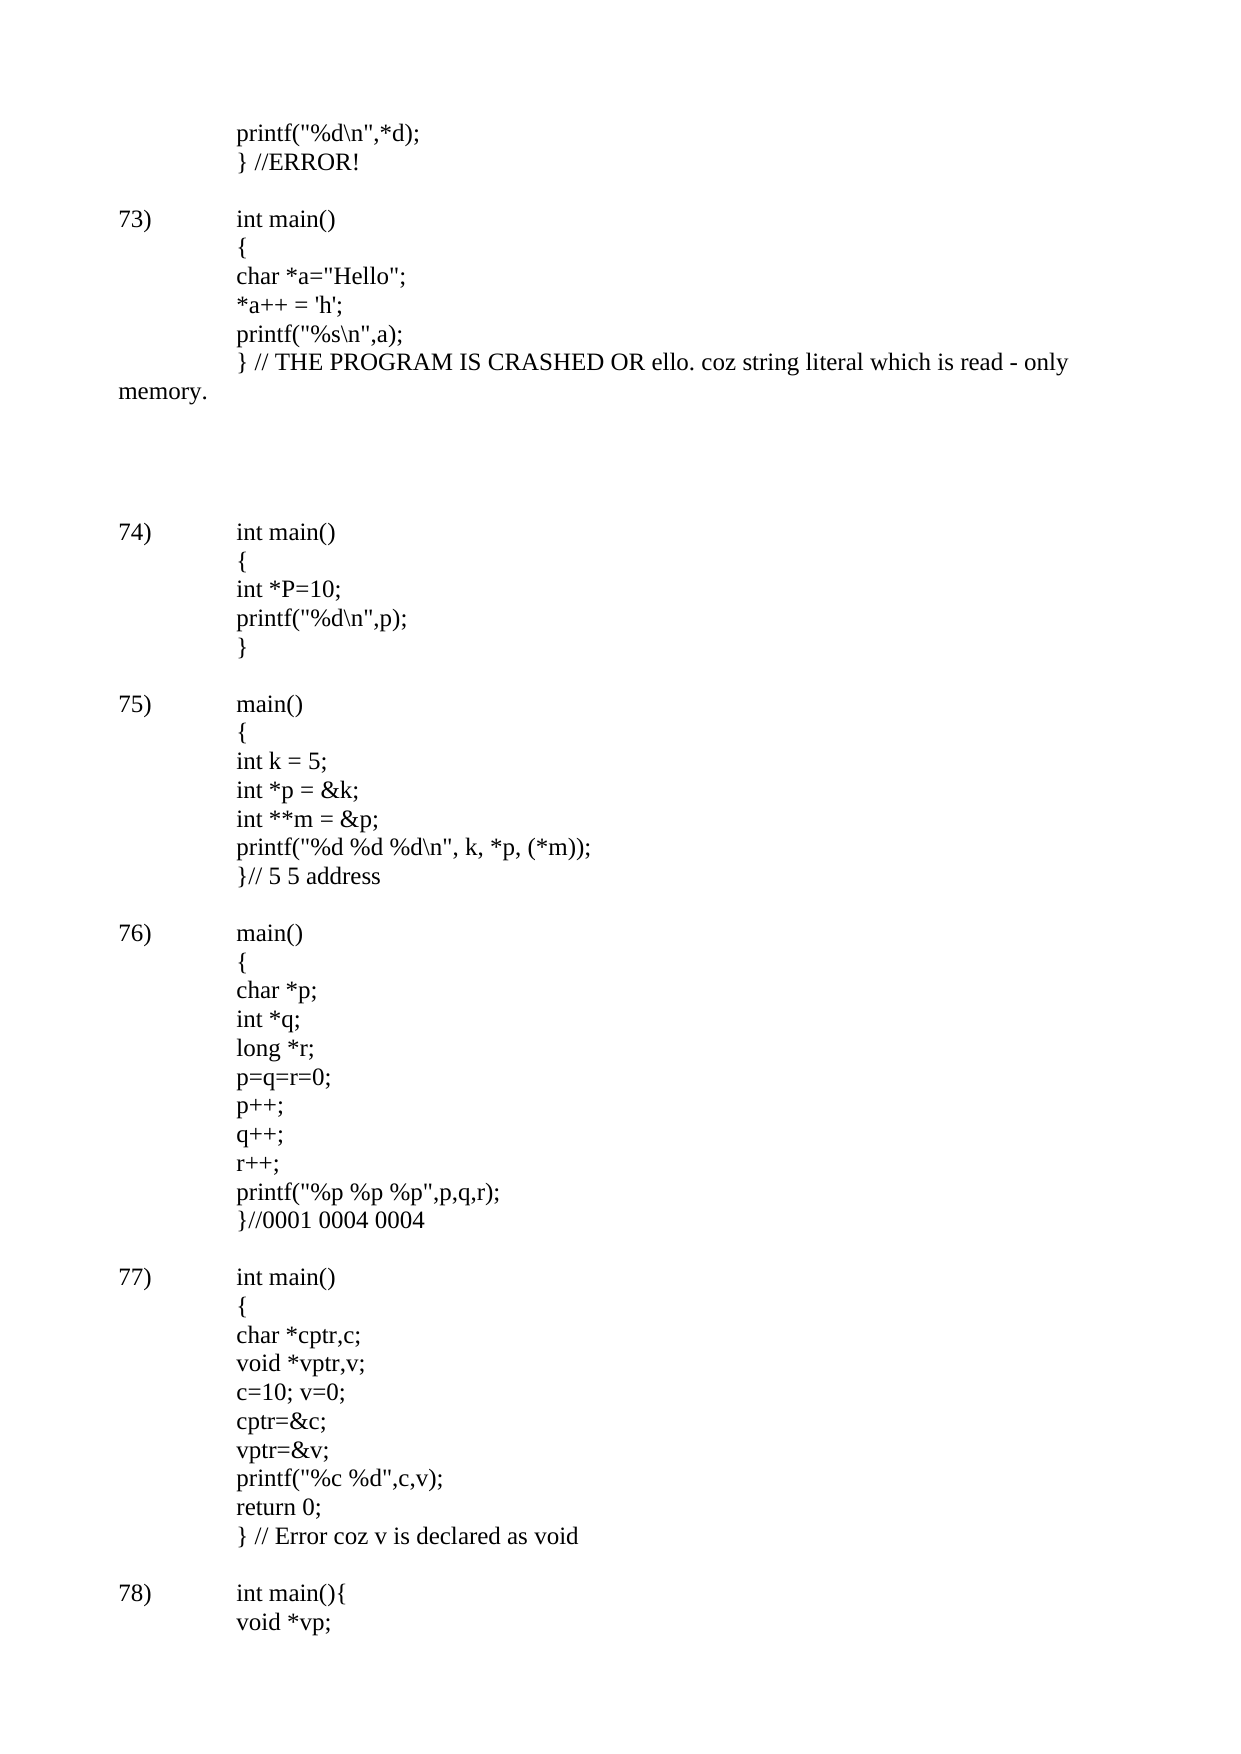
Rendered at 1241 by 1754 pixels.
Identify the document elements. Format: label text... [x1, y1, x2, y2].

text int *p = &k; [118, 775, 1122, 804]
text printf("%s\n",a); [118, 319, 1122, 347]
text r++; [118, 1148, 1122, 1177]
text void *vp; [118, 1607, 1122, 1635]
text *a++ = 'h'; [118, 290, 1122, 319]
text } // Error coz v is declared as void [118, 1521, 1122, 1550]
text }// 5 5 address [118, 861, 1122, 890]
text printf("%c %d",c,v); [118, 1463, 1122, 1492]
text { [118, 1291, 1122, 1320]
text printf("%d\n",p); [118, 603, 1122, 632]
text 76) main() [118, 918, 1122, 947]
text }//0001 0004 0004 [118, 1206, 1122, 1234]
text 78) int main(){ [118, 1578, 1122, 1607]
text p++; [118, 1091, 1122, 1119]
text } [118, 632, 1122, 661]
text int *P=10; [118, 574, 1122, 603]
text int *q; [118, 1004, 1122, 1033]
text char *p; [118, 976, 1122, 1004]
text 77) int main() [118, 1262, 1122, 1291]
text char *cptr,c; [118, 1320, 1122, 1348]
text 75) main() [118, 689, 1122, 717]
text { [118, 717, 1122, 746]
text void *vptr,v; [118, 1348, 1122, 1377]
text long *r; [118, 1033, 1122, 1062]
text { [118, 947, 1122, 976]
text 74) int main() [118, 517, 1122, 546]
text q++; [118, 1119, 1122, 1148]
text printf("%p %p %p",p,q,r); [118, 1177, 1122, 1206]
text printf("%d %d %d\n", k, *p, (*m)); [118, 832, 1122, 861]
text { [118, 546, 1122, 574]
text char *a="Hello"; [118, 261, 1122, 290]
text return 0; [118, 1492, 1122, 1521]
text int k = 5; [118, 746, 1122, 775]
text vptr=&v; [118, 1435, 1122, 1463]
text cptr=&c; [118, 1406, 1122, 1435]
text c=10; v=0; [118, 1377, 1122, 1406]
text int **m = &p; [118, 804, 1122, 832]
text } // THE PROGRAM IS CRASHED OR ello. coz string literal which is read - only memory. [118, 347, 1122, 405]
text p=q=r=0; [118, 1062, 1122, 1091]
text } //ERROR! [118, 147, 1122, 176]
text 73) int main() [118, 204, 1122, 232]
text { [118, 232, 1122, 261]
text printf("%d\n",*d); [118, 118, 1122, 147]
